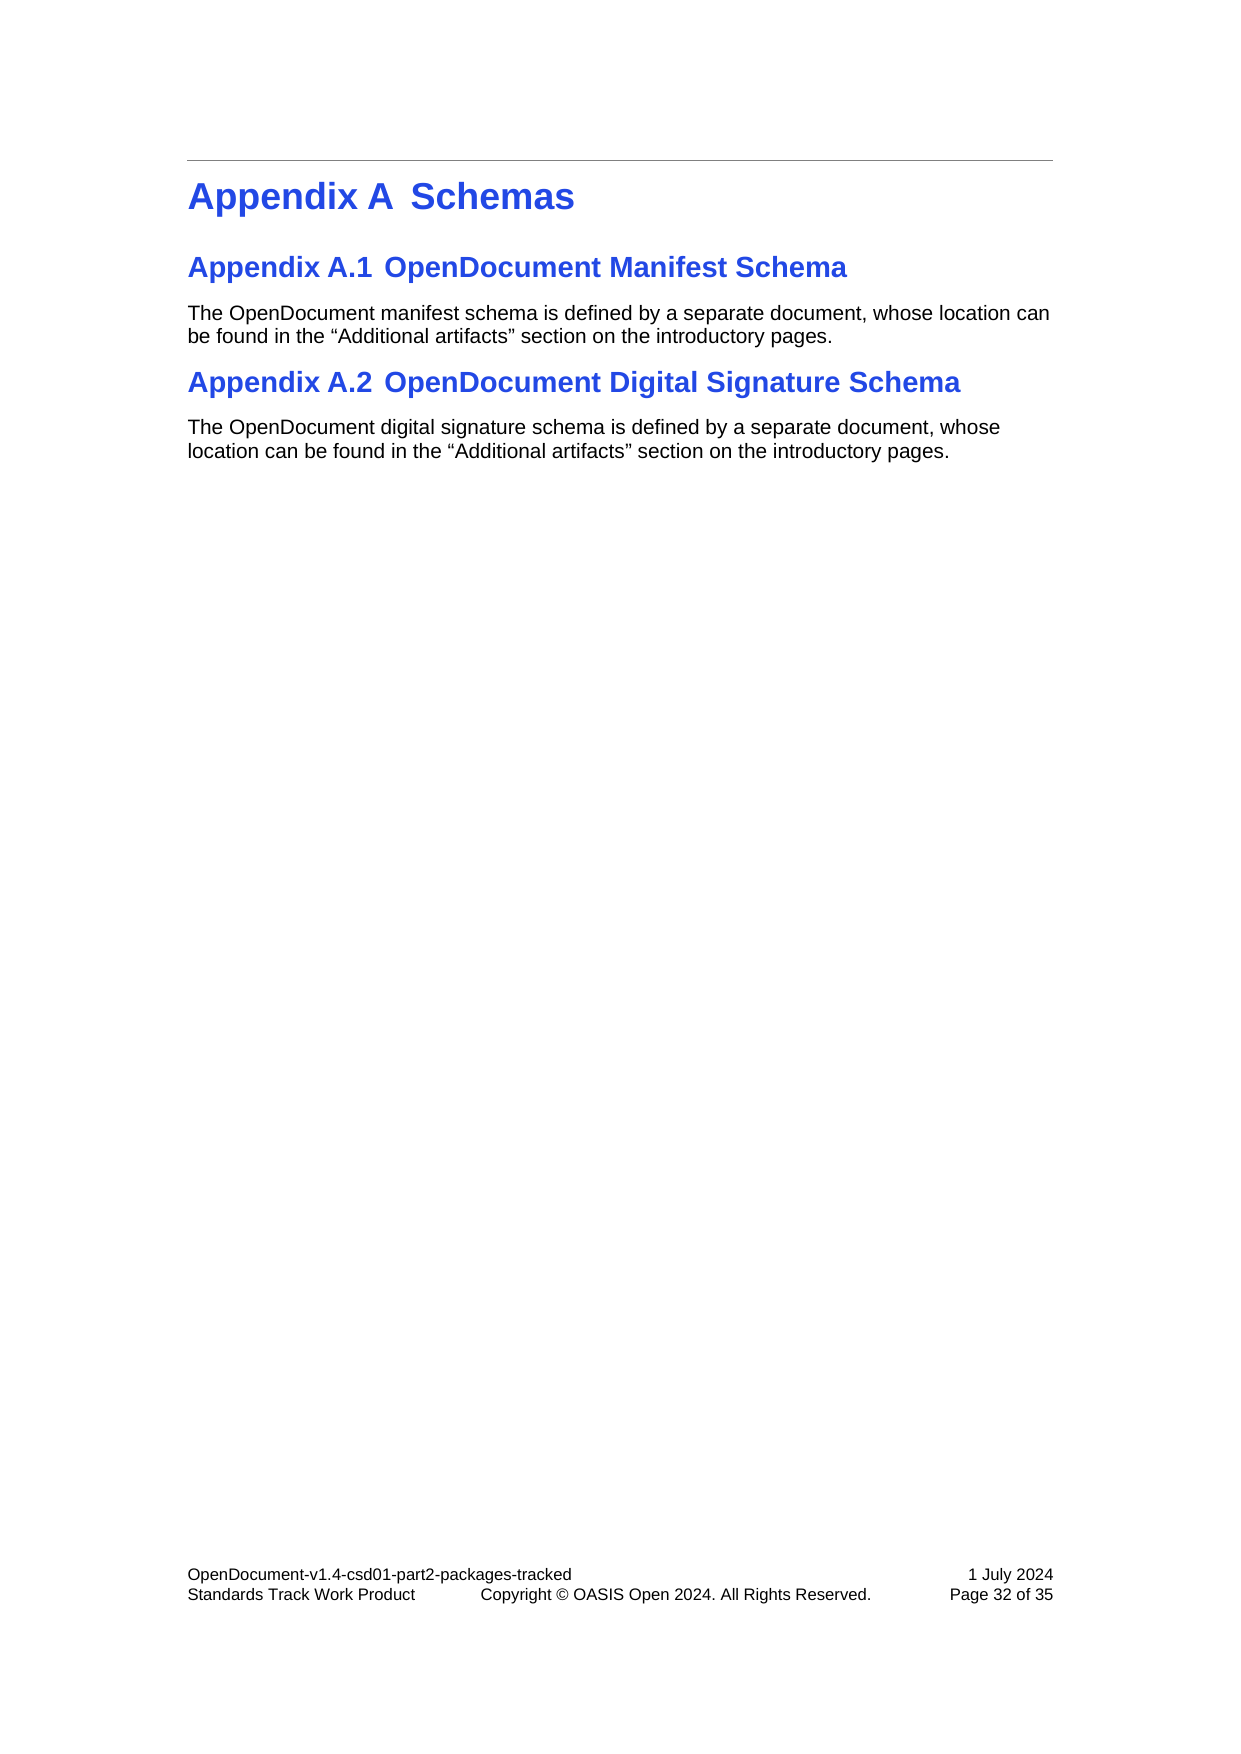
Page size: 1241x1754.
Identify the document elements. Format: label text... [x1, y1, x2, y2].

text The OpenDocument digital signature schema is defined by a separate document, whose location can be found in the “Additional artifacts” section on the introductory pages. [187, 415, 1053, 463]
subtitle Schemas [187, 161, 1053, 217]
text The OpenDocument manifest schema is defined by a separate document, whose location can be found in the “Additional artifacts” section on the introductory pages. [187, 300, 1053, 348]
subtitle OpenDocument Manifest Schema [187, 238, 1053, 284]
subtitle OpenDocument Digital Signature Schema [187, 352, 1053, 398]
